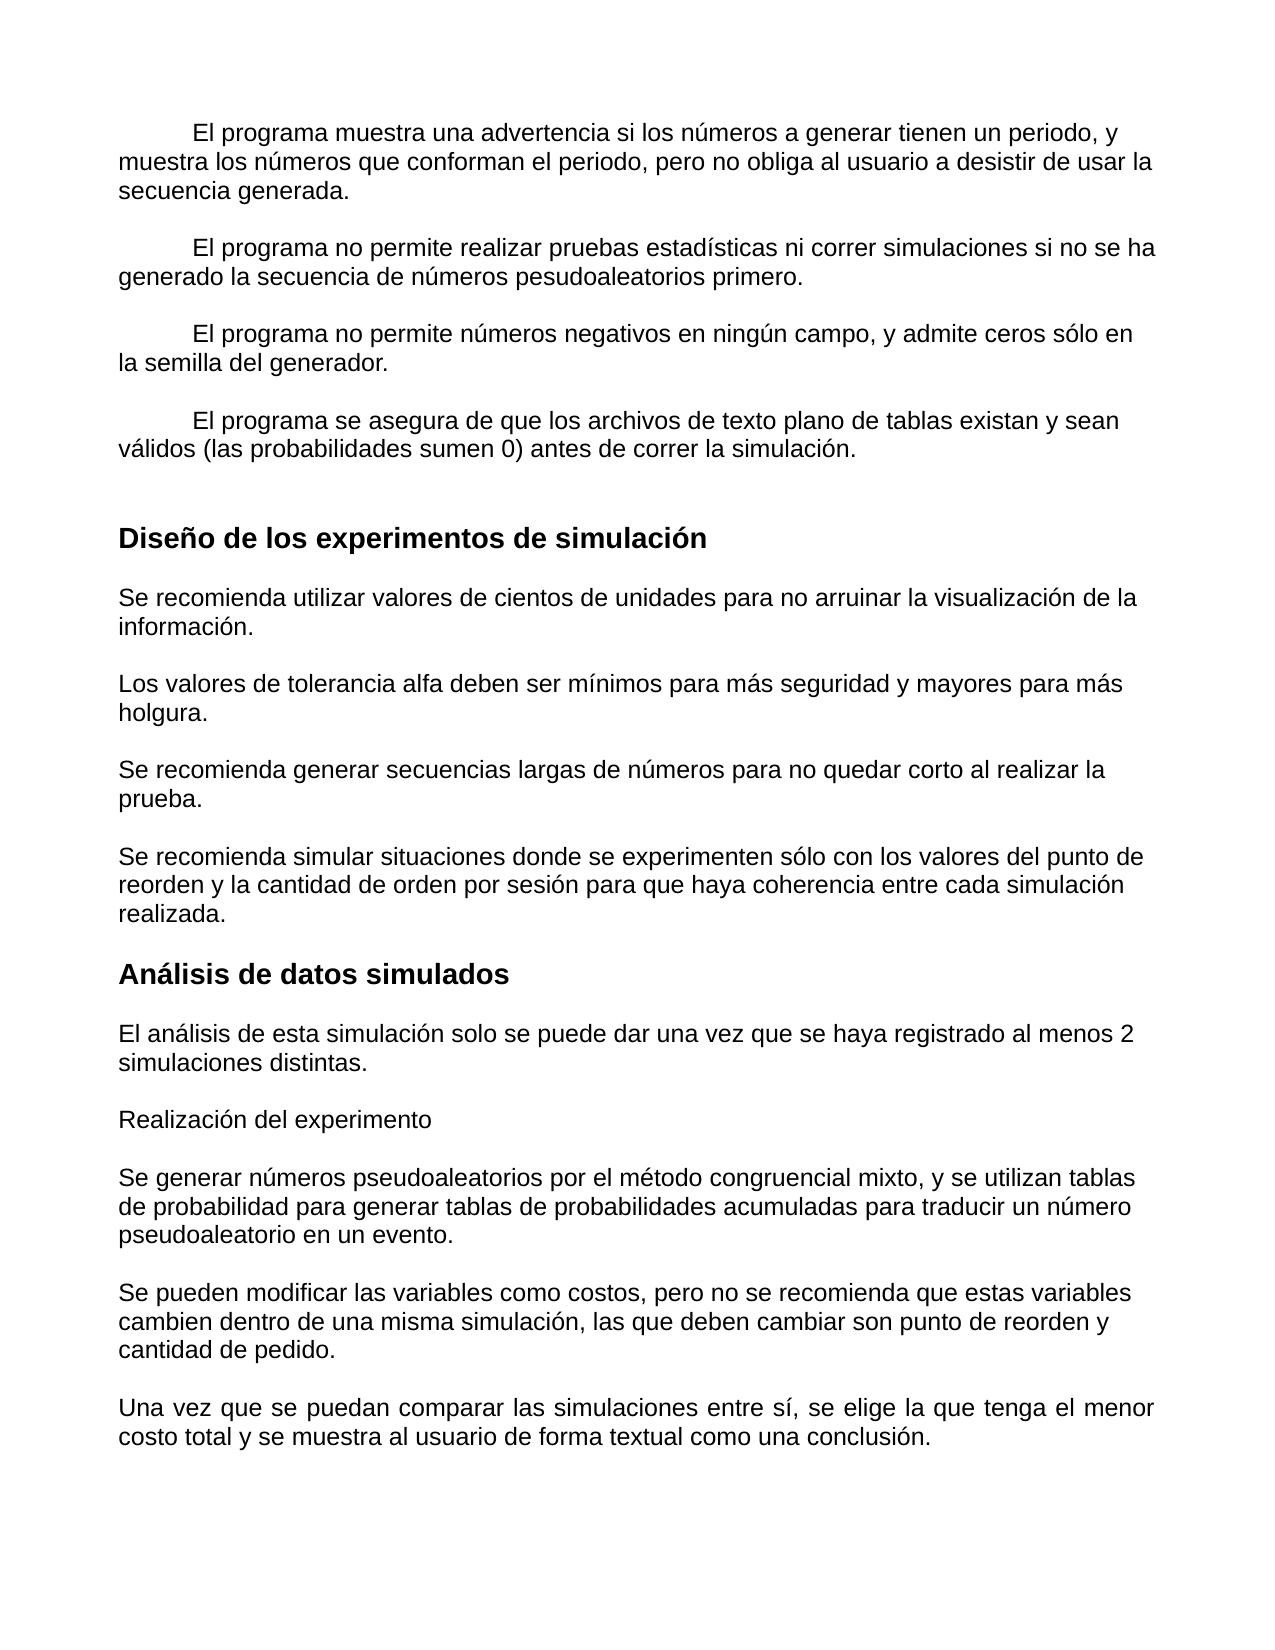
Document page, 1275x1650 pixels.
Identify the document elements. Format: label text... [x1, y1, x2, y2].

text El programa no permite realizar pruebas estadísticas ni correr simulaciones si no se ha generado la secuencia de números pesudoaleatorios primero. [118, 233, 1157, 291]
text El programa se asegura de que los archivos de texto plano de tablas existan y sean válidos (las probabilidades sumen 0) antes de correr la simulación. [118, 406, 1157, 463]
text El análisis de esta simulación solo se puede dar una vez que se haya registrado al menos 2 simulaciones distintas. [118, 1019, 1157, 1076]
text El programa muestra una advertencia si los números a generar tienen un periodo, y muestra los números que conforman el periodo, pero no obliga al usuario a desistir de usar la secuencia generada. [118, 118, 1157, 204]
text Se pueden modificar las variables como costos, pero no se recomienda que estas variables cambien dentro de una misma simulación, las que deben cambiar son punto de reorden y cantidad de pedido. [118, 1278, 1157, 1364]
text Una vez que se puedan comparar las simulaciones entre sí, se elige la que tenga el menor costo total y se muestra al usuario de forma textual como una conclusión. [118, 1393, 1157, 1450]
text Se recomienda utilizar valores de cientos de unidades para no arruinar la visualización de la información. [118, 583, 1157, 640]
text Los valores de tolerancia alfa deben ser mínimos para más seguridad y mayores para más holgura. [118, 669, 1157, 727]
text Se recomienda simular situaciones donde se experimenten sólo con los valores del punto de reorden y la cantidad de orden por sesión para que haya coherencia entre cada simulación realizada. [118, 842, 1157, 928]
text Diseño de los experimentos de simulación [118, 521, 1157, 554]
text Análisis de datos simulados [118, 957, 1157, 990]
text El programa no permite números negativos en ningún campo, y admite ceros sólo en la semilla del generador. [118, 319, 1157, 377]
text Se generar números pseudoaleatorios por el método congruencial mixto, y se utilizan tablas de probabilidad para generar tablas de probabilidades acumuladas para traducir un número pseudoaleatorio en un evento. [118, 1163, 1157, 1249]
text Realización del experimento [118, 1105, 1157, 1134]
text Se recomienda generar secuencias largas de números para no quedar corto al realizar la prueba. [118, 755, 1157, 813]
